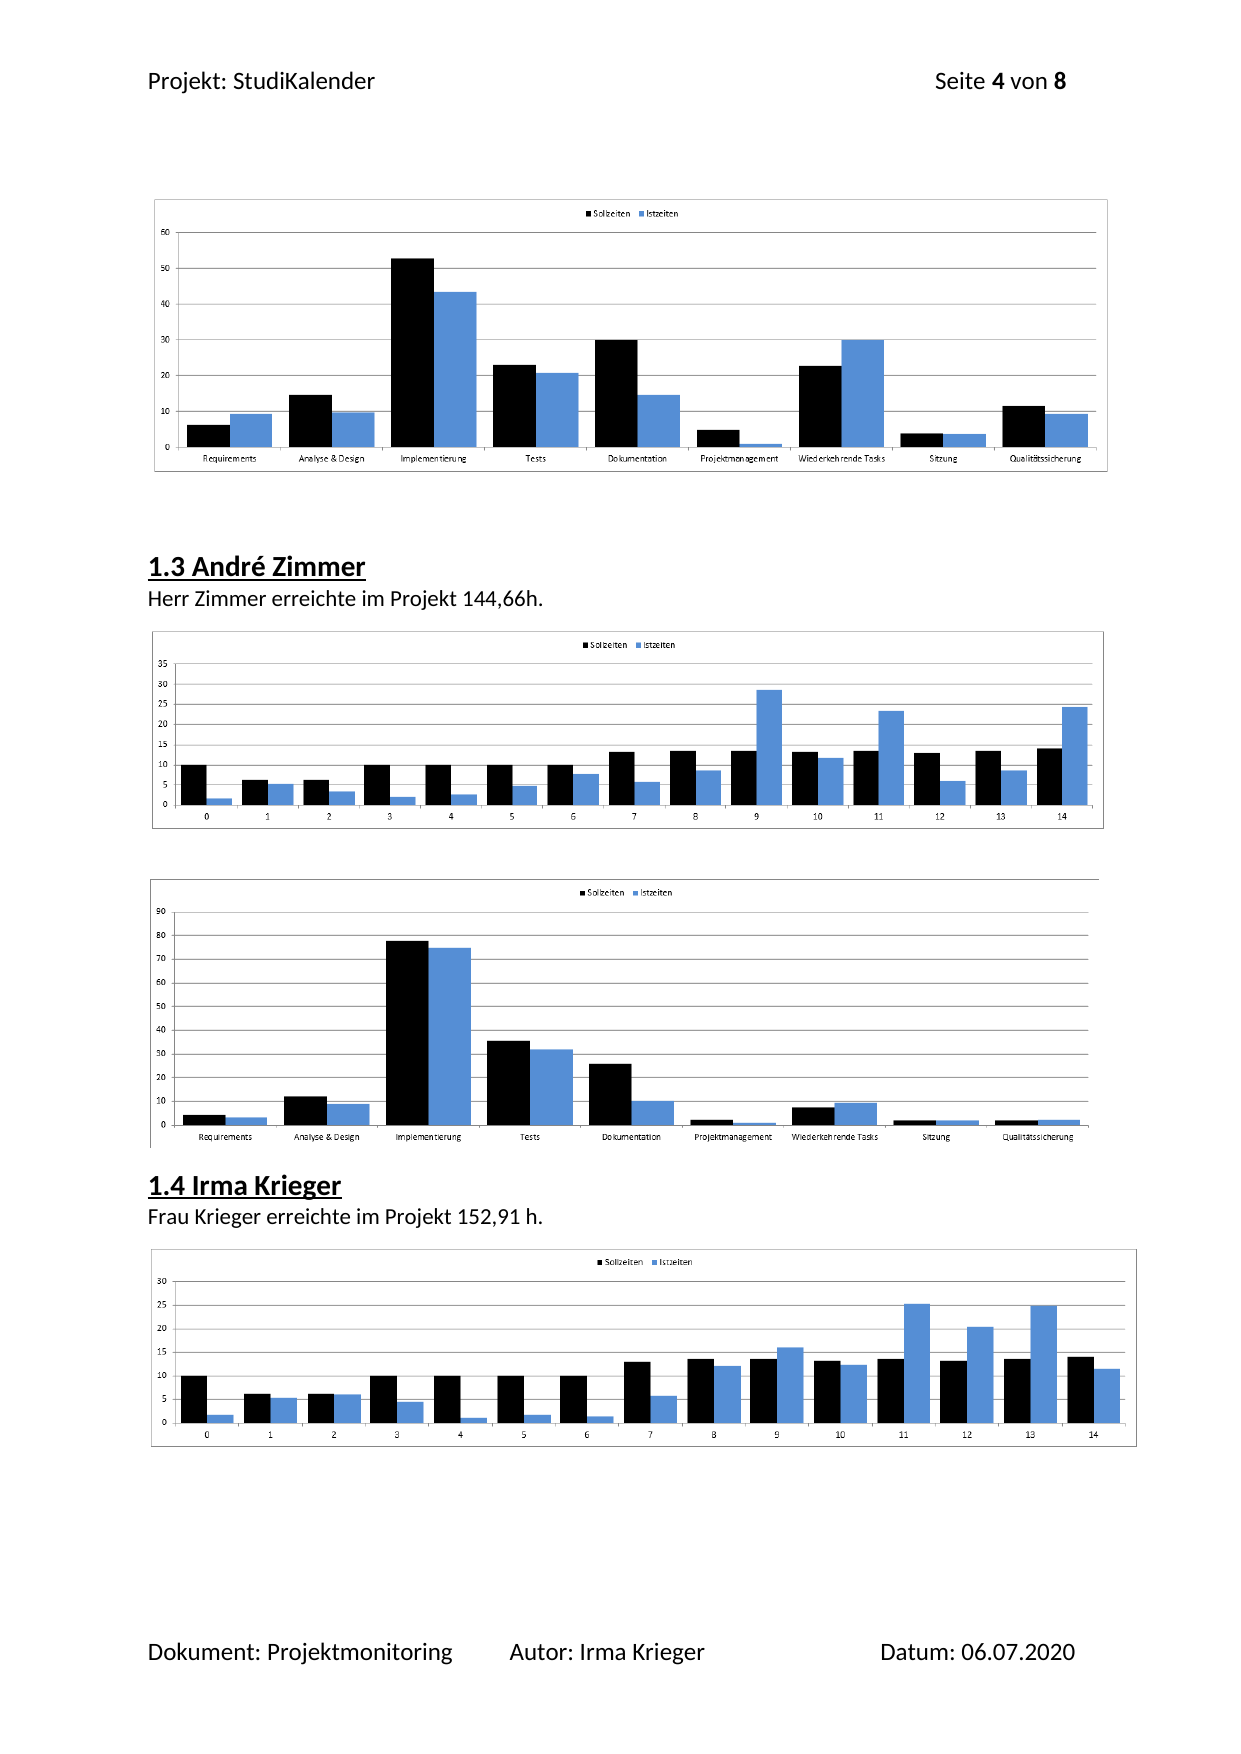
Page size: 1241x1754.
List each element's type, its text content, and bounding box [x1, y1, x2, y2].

text Herr Zimmer erreichte im Projekt 144,66h. [148, 584, 1093, 612]
subtitle 1.4 Irma Krieger [148, 989, 1093, 1202]
text Frau Krieger erreichte im Projekt 152,91 h. [148, 1202, 1093, 1230]
subtitle 1.3 André Zimmer [148, 548, 1093, 584]
